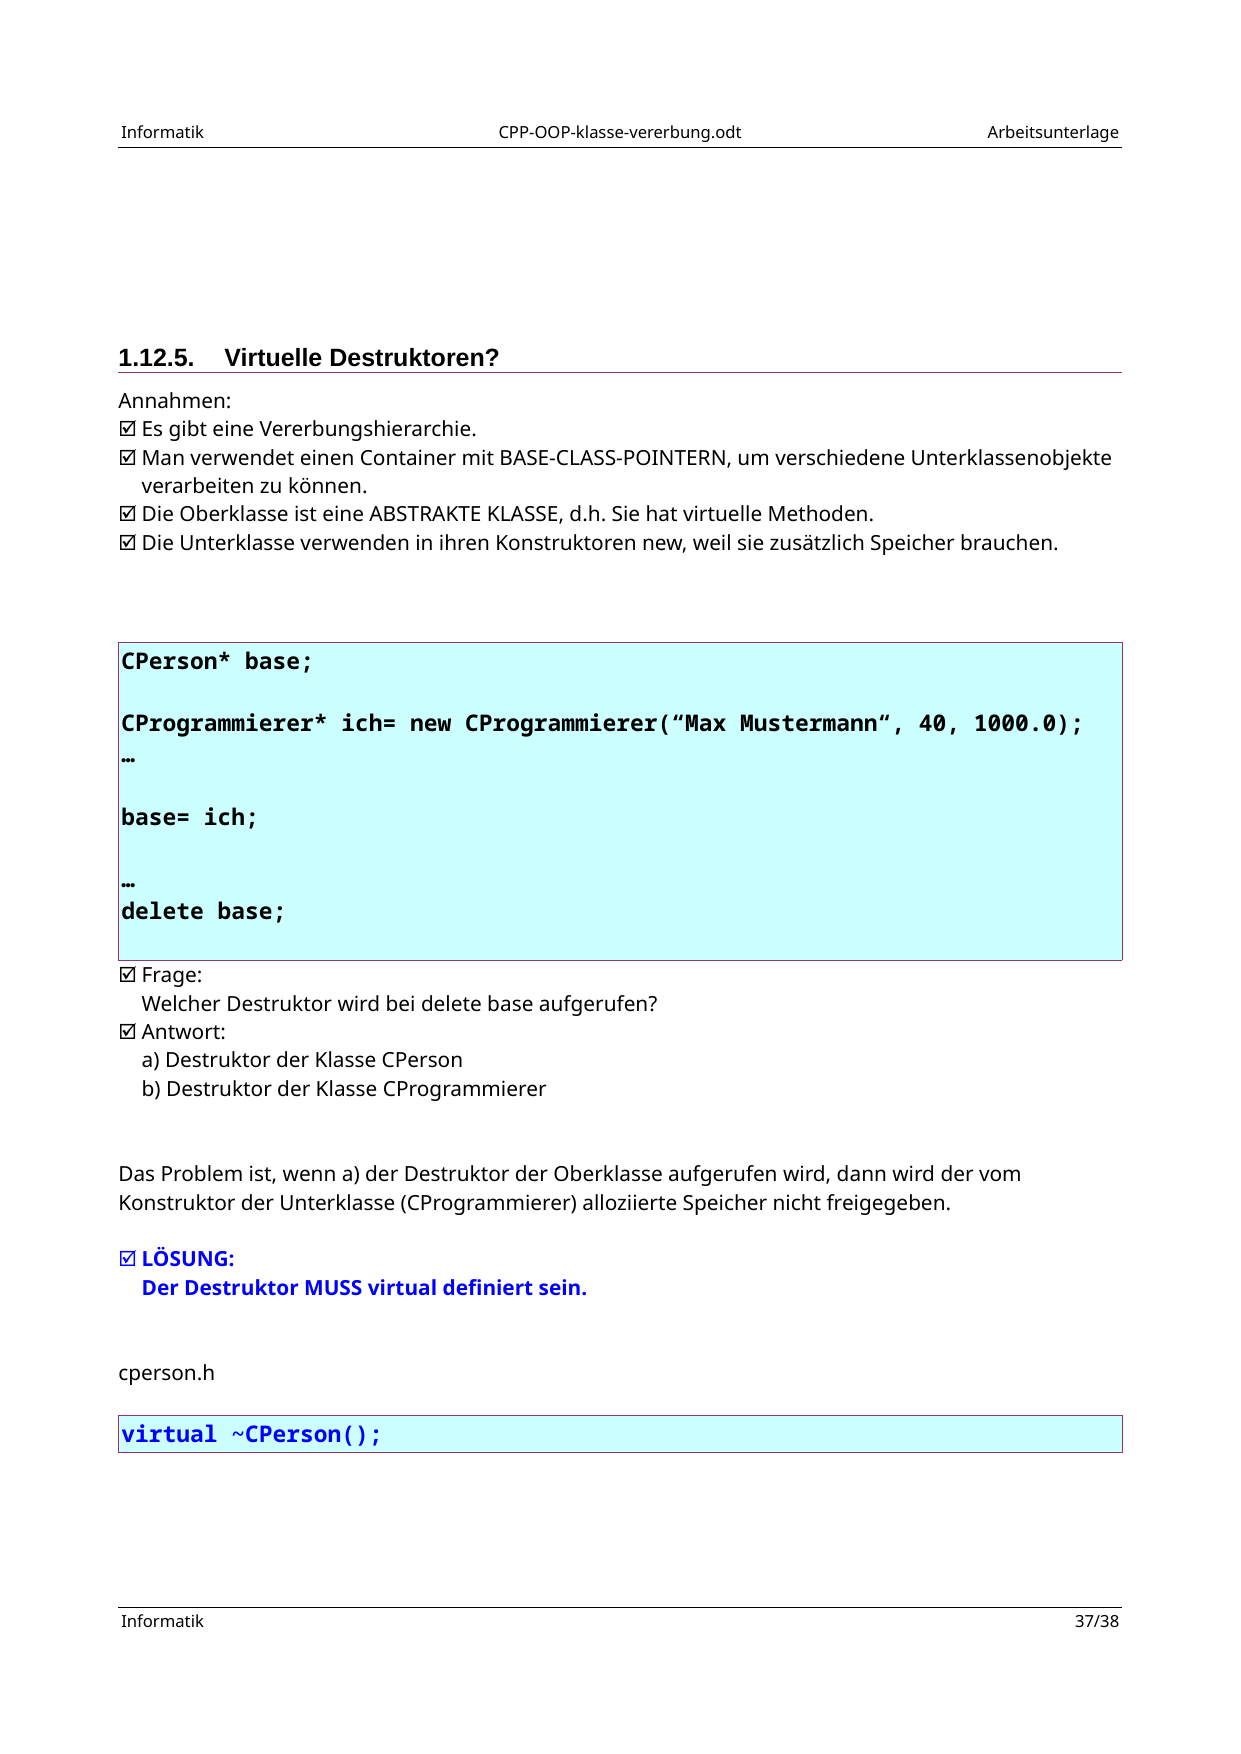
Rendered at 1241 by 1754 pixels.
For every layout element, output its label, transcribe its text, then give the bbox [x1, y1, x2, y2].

text … [119, 860, 1122, 892]
text CProgrammierer* ich= new CProgrammierer(“Max Mustermann“, 40, 1000.0); [119, 704, 1122, 735]
list LÖSUNG: Der Destruktor MUSS virtual definiert sein. [118, 1244, 1122, 1301]
list Die Unterklasse verwenden in ihren Konstruktoren new, weil sie zusätzlich Speicher brauchen. [118, 528, 1122, 556]
text CPerson* base; [119, 643, 1122, 673]
list Es gibt eine Vererbungshierarchie. [118, 414, 1122, 443]
text delete base; [119, 892, 1122, 923]
text cperson.h [118, 1358, 1122, 1387]
text … [119, 735, 1122, 767]
text Annahmen: [118, 386, 1122, 414]
subtitle Virtuelle Destruktoren? [118, 343, 1122, 372]
list Frage: Welcher Destruktor wird bei delete base aufgerufen? [118, 961, 1122, 1017]
list Antwort: a) Destruktor der Klasse CPerson b) Destruktor der Klasse CProgrammierer [118, 1017, 1122, 1102]
text virtual ~CPerson(); [119, 1416, 1122, 1452]
list Man verwendet einen Container mit BASE-CLASS-POINTERN, um verschiedene Unterklassenobjekte verarbeiten zu können. [118, 443, 1122, 499]
list Die Oberklasse ist eine ABSTRAKTE KLASSE, d.h. Sie hat virtuelle Methoden. [118, 499, 1122, 528]
text base= ich; [119, 798, 1122, 829]
text Das Problem ist, wenn a) der Destruktor der Oberklasse aufgerufen wird, dann wird der vom Konstruktor der Unterklasse (CProgrammierer) alloziierte Speicher nicht freigegeben. [118, 1159, 1122, 1216]
